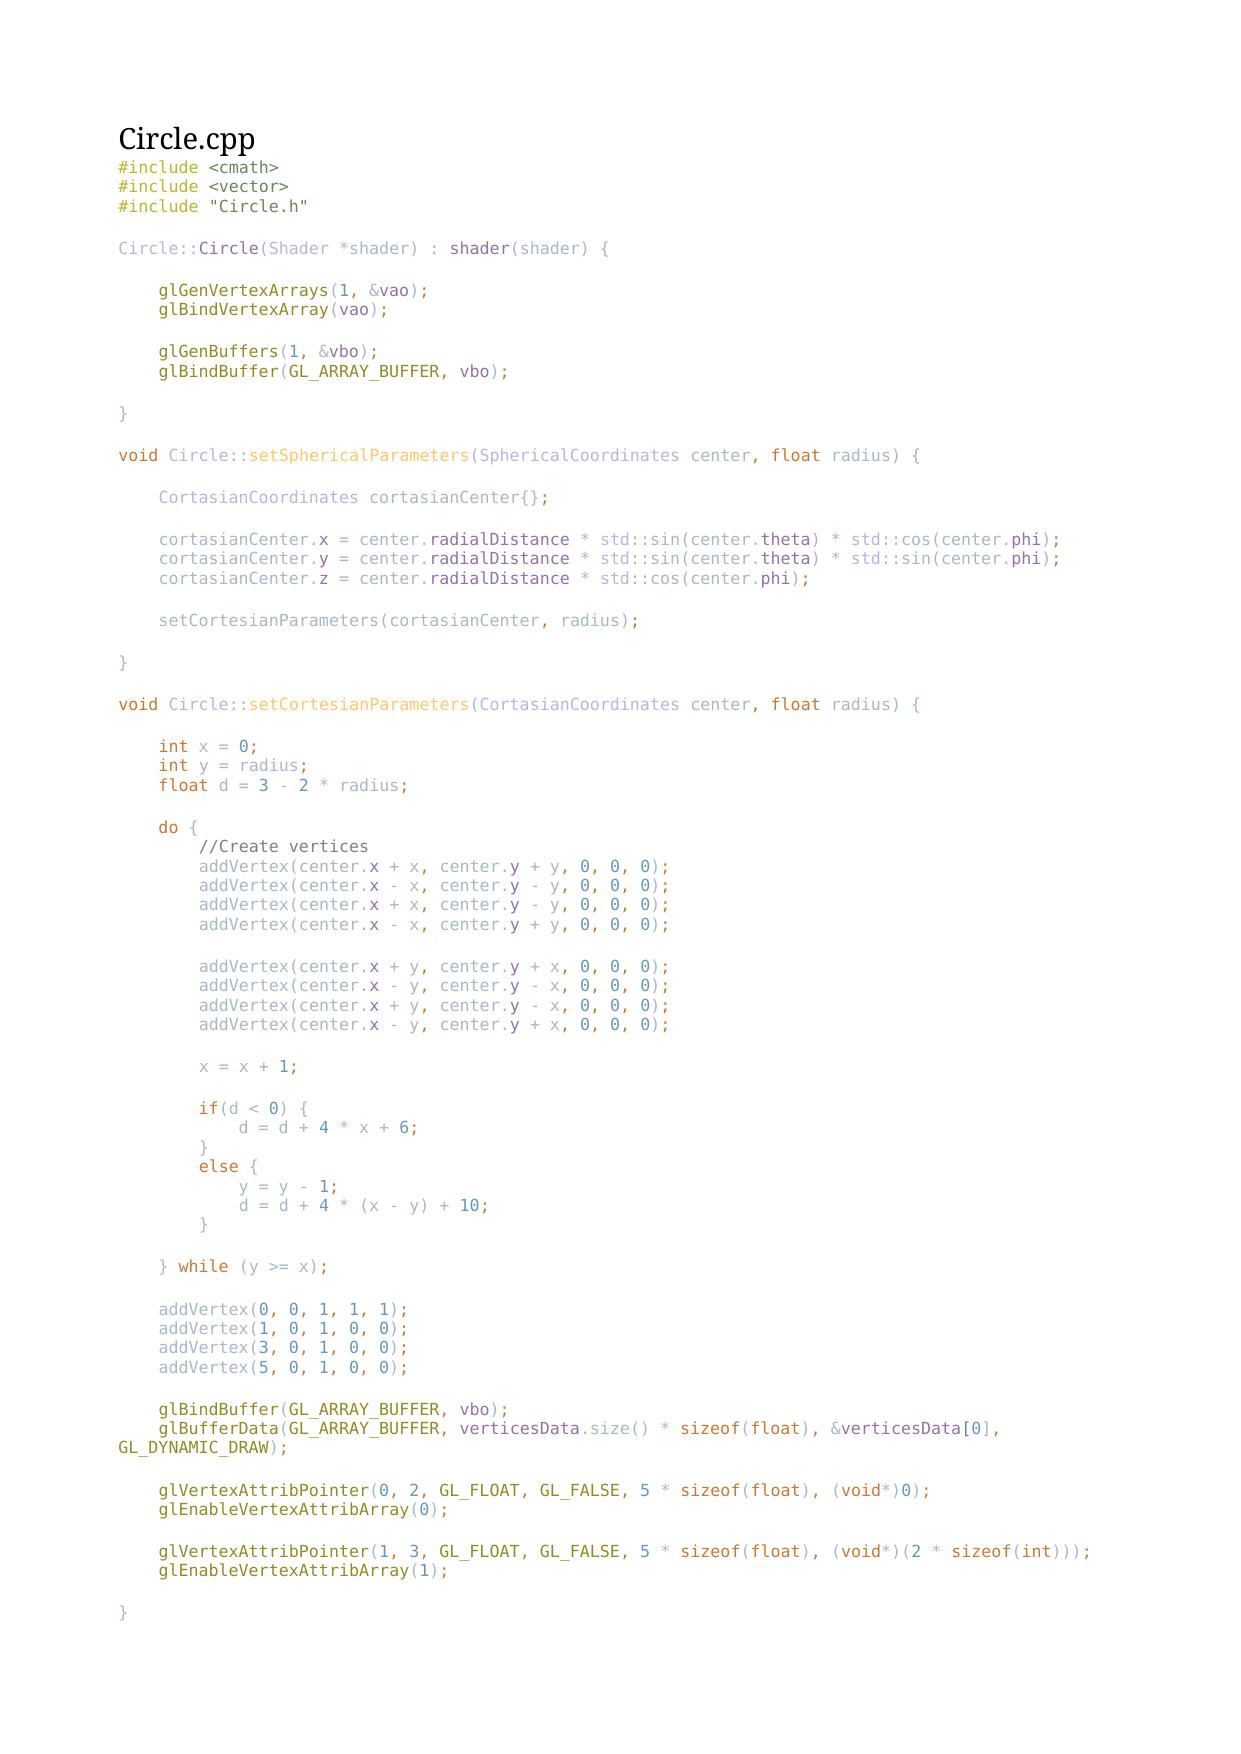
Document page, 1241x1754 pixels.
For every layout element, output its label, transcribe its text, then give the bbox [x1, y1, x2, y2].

text Circle.cpp #include <cmath> #include <vector> #include "Circle.h" Circle::Circle(Shader *shader) : shader(shader) { glGenVertexArrays(1, &vao); glBindVertexArray(vao); glGenBuffers(1, &vbo); glBindBuffer(GL_ARRAY_BUFFER, vbo); } void Circle::setSphericalParameters(SphericalCoordinates center, float radius) { CortasianCoordinates cortasianCenter{}; cortasianCenter.x = center.radialDistance * std::sin(center.theta) * std::cos(center.phi); cortasianCenter.y = center.radialDistance * std::sin(center.theta) * std::sin(center.phi); cortasianCenter.z = center.radialDistance * std::cos(center.phi); setCortesianParameters(cortasianCenter, radius); } void Circle::setCortesianParameters(CortasianCoordinates center, float radius) { int x = 0; int y = radius; float d = 3 - 2 * radius; do { //Create vertices addVertex(center.x + x, center.y + y, 0, 0, 0); addVertex(center.x - x, center.y - y, 0, 0, 0); addVertex(center.x + x, center.y - y, 0, 0, 0); addVertex(center.x - x, center.y + y, 0, 0, 0); addVertex(center.x + y, center.y + x, 0, 0, 0); addVertex(center.x - y, center.y - x, 0, 0, 0); addVertex(center.x + y, center.y - x, 0, 0, 0); addVertex(center.x - y, center.y + x, 0, 0, 0); x = x + 1; if(d < 0) { d = d + 4 * x + 6; } else { y = y - 1; d = d + 4 * (x - y) + 10; } } while (y >= x); addVertex(0, 0, 1, 1, 1); addVertex(1, 0, 1, 0, 0); addVertex(3, 0, 1, 0, 0); addVertex(5, 0, 1, 0, 0); glBindBuffer(GL_ARRAY_BUFFER, vbo); glBufferData(GL_ARRAY_BUFFER, verticesData.size() * sizeof(float), &verticesData[0], GL_DYNAMIC_DRAW); glVertexAttribPointer(0, 2, GL_FLOAT, GL_FALSE, 5 * sizeof(float), (void*)0); glEnableVertexAttribArray(0); glVertexAttribPointer(1, 3, GL_FLOAT, GL_FALSE, 5 * sizeof(float), (void*)(2 * sizeof(int))); glEnableVertexAttribArray(1); } [118, 118, 1122, 1623]
